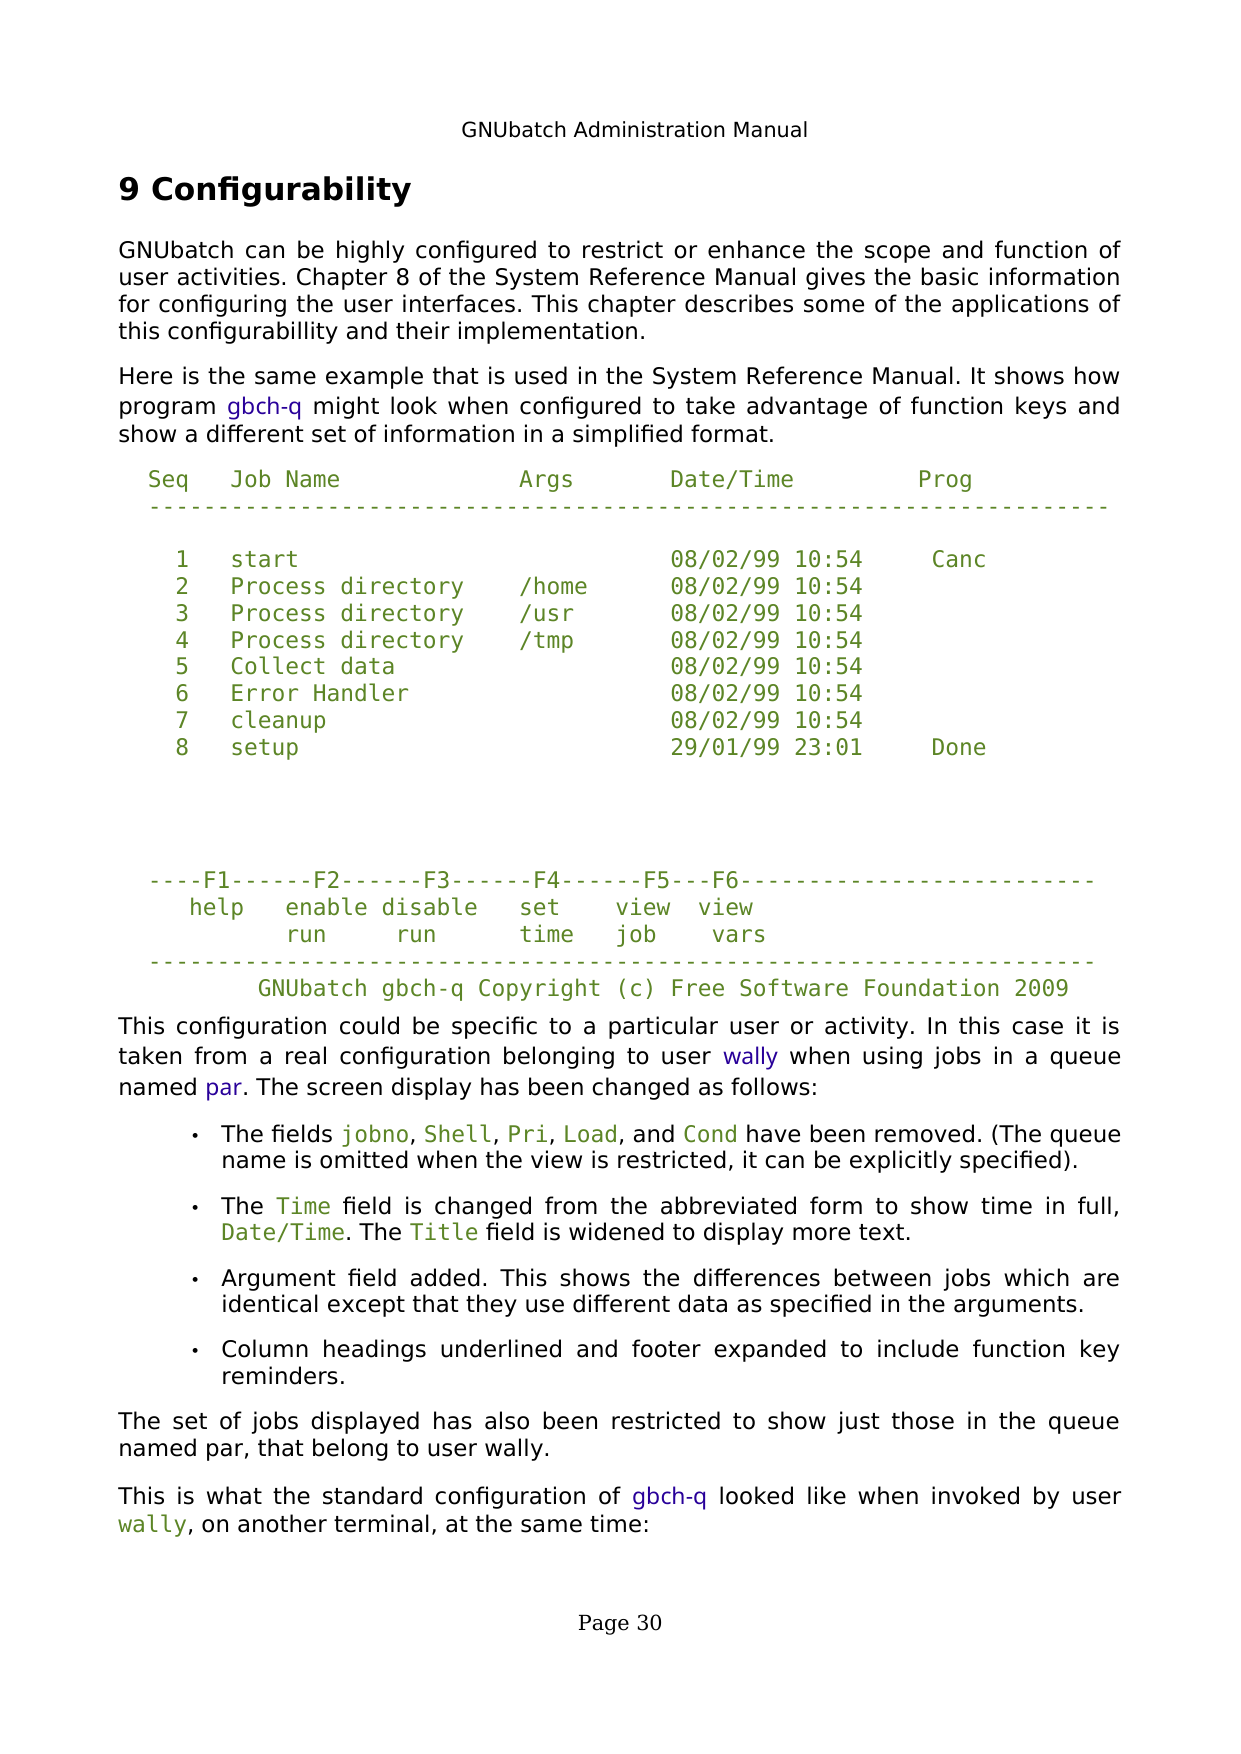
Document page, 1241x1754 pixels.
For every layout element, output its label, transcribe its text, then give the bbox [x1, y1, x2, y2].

text help enable disable set view view [148, 894, 1122, 921]
text The set of jobs displayed has also been restricted to show just those in the queue named par, that belong to user wally. [118, 1408, 1122, 1462]
text 5 Collect data 08/02/99 10:54 [148, 653, 1122, 680]
list Argument field added. This shows the differences between jobs which are identical except that they use different data as specified in the arguments. [192, 1265, 1122, 1318]
text ---------------------------------------------------------------------- [148, 493, 1122, 520]
text GNUbatch gbch-q Copyright (c) Free Software Foundation 2009 [148, 975, 1122, 1002]
text 6 Error Handler 08/02/99 10:54 [148, 680, 1122, 707]
text Seq Job Name Args Date/Time Prog [148, 466, 1122, 493]
text run run time job vars [148, 921, 1122, 948]
text 1 start 08/02/99 10:54 Canc [148, 546, 1122, 573]
text 2 Process directory /home 08/02/99 10:54 [148, 573, 1122, 600]
text Here is the same example that is used in the System Reference Manual. It shows how program gbch-q might look when configured to take advantage of function keys and show a different set of information in a simplified format. [118, 363, 1122, 448]
text 8 setup 29/01/99 23:01 Done [148, 734, 1122, 761]
list The Time field is changed from the abbreviated form to show time in full, Date/Time. The Title field is widened to display more text. [192, 1193, 1122, 1246]
list The fields jobno, Shell, Pri, Load, and Cond have been removed. (The queue name is omitted when the view is restricted, it can be explicitly specified). [192, 1121, 1122, 1174]
text 4 Process directory /tmp 08/02/99 10:54 [148, 627, 1122, 653]
subtitle Configurability [118, 172, 1122, 208]
text This configuration could be specific to a particular user or activity. In this case it is taken from a real configuration belonging to user wally when using jobs in a queue named par. The screen display has been changed as follows: [118, 1013, 1122, 1103]
text ----F1------F2------F3------F4------F5---F6-------------------------- [148, 868, 1122, 894]
text This is what the standard configuration of gbch-q looked like when invoked by user wally, on another terminal, at the same time: [118, 1480, 1122, 1538]
list Column headings underlined and footer expanded to include function key reminders. [192, 1337, 1122, 1390]
text 3 Process directory /usr 08/02/99 10:54 [148, 600, 1122, 627]
text --------------------------------------------------------------------- [148, 948, 1122, 975]
text GNUbatch can be highly configured to restrict or enhance the scope and function of user activities. Chapter 8 of the System Reference Manual gives the basic information for configuring the user interfaces. This chapter describes some of the applications of this configurabillity and their implementation. [118, 238, 1122, 345]
text 7 cleanup 08/02/99 10:54 [148, 707, 1122, 734]
